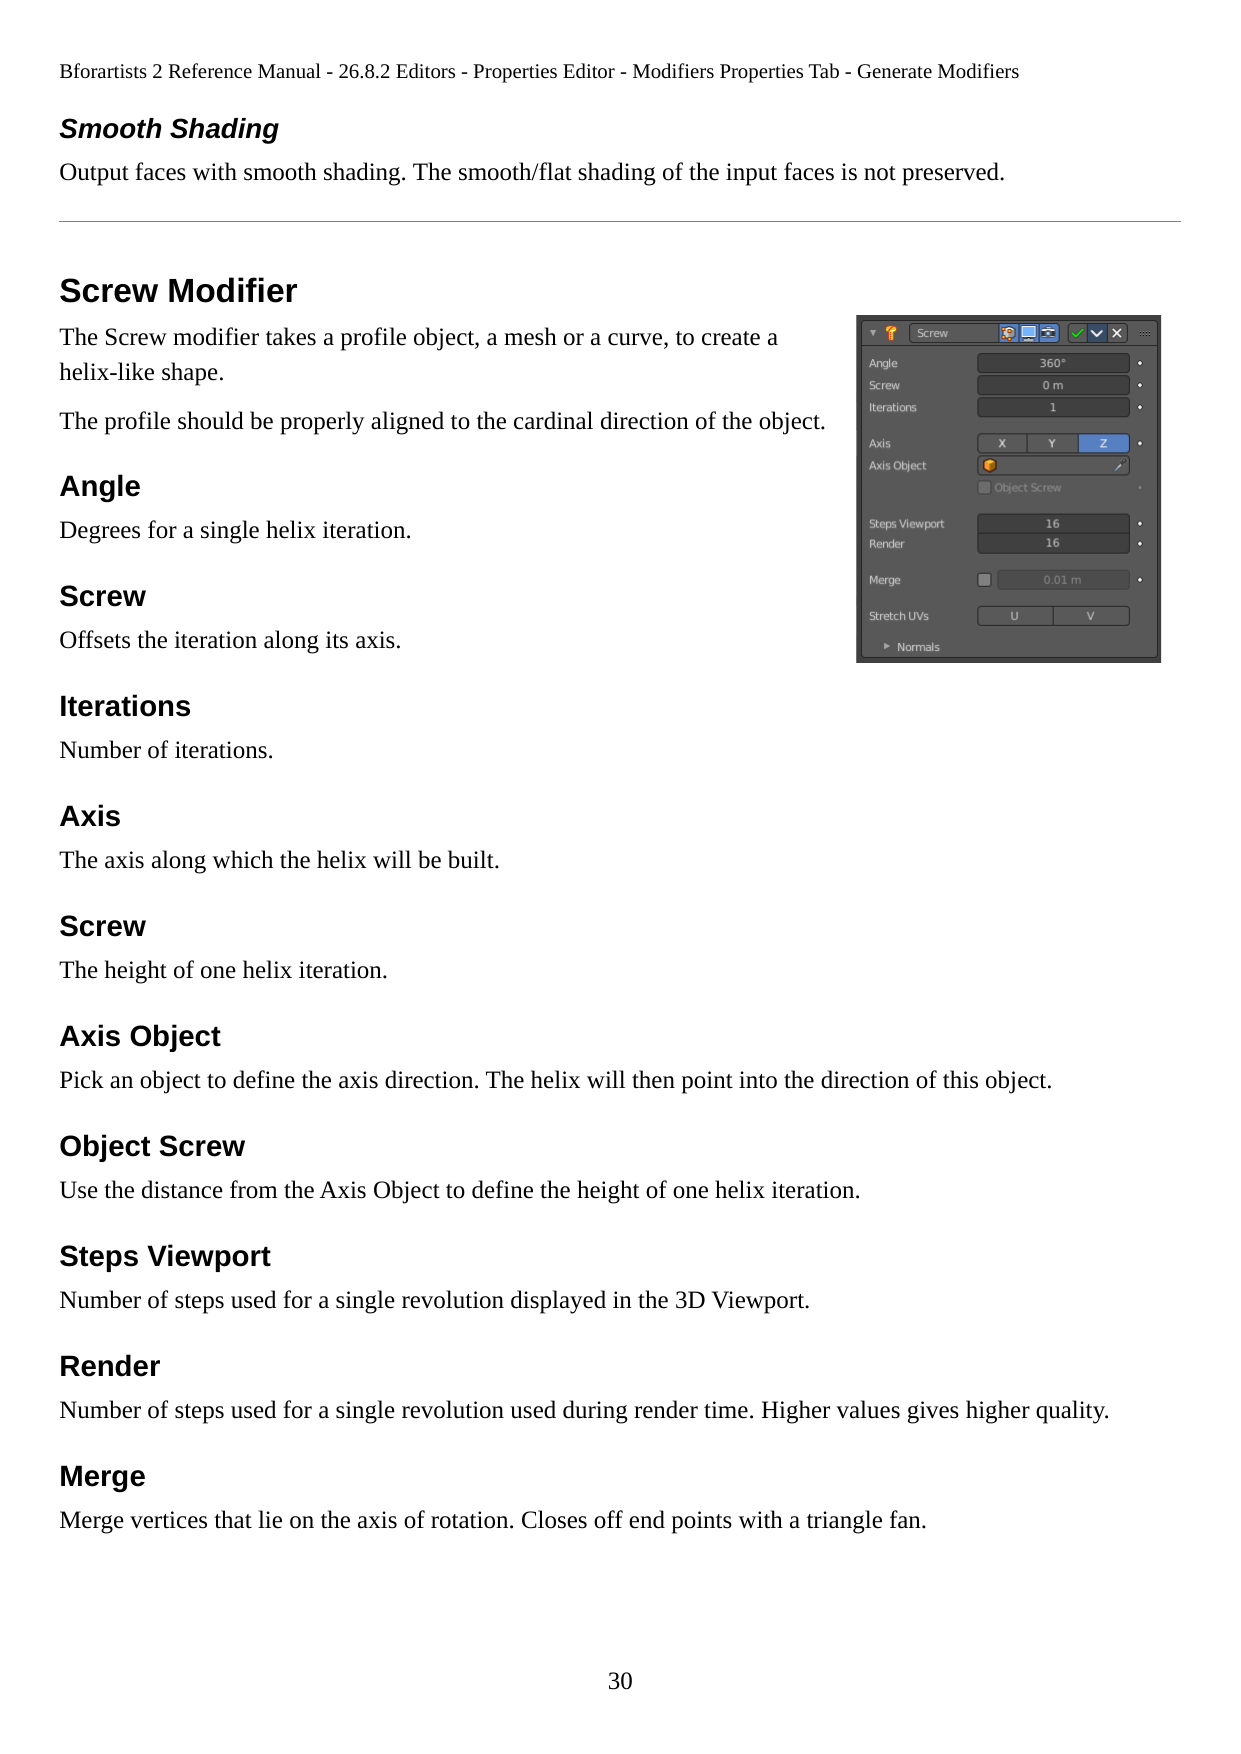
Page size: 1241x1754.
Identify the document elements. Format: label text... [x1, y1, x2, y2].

subtitle Merge [59, 1458, 1181, 1492]
subtitle [1162, 469, 1181, 503]
text Degrees for a single helix iteration. [59, 516, 856, 544]
picture [856, 315, 1162, 663]
subtitle Axis [59, 799, 1181, 833]
text Output faces with smooth shading. The smooth/flat shading of the input faces is not preserved. [59, 157, 1181, 186]
text Number of steps used for a single revolution used during render time. Higher values gives higher quality. [59, 1395, 1181, 1423]
text Number of steps used for a single revolution displayed in the 3D Viewport. [59, 1285, 1181, 1314]
subtitle Render [59, 1348, 1181, 1382]
subtitle Screw Modifier [59, 271, 1181, 310]
subtitle Angle [59, 469, 856, 503]
subtitle Iterations [59, 689, 1181, 723]
subtitle Axis Object [59, 1019, 1181, 1053]
text Use the distance from the Axis Object to define the height of one helix iteration. [59, 1175, 1181, 1204]
subtitle Object Screw [59, 1129, 1181, 1162]
subtitle Smooth Shading [59, 113, 1181, 144]
subtitle [1162, 579, 1181, 613]
text Merge vertices that lie on the axis of rotation. Closes off end points with a triangle fan. [59, 1505, 1181, 1533]
text The Screw modifier takes a profile object, a mesh or a curve, to create a helix-like shape. [59, 322, 856, 385]
text The axis along which the helix will be built. [59, 845, 1181, 874]
text Offsets the iteration along its axis. [59, 626, 856, 654]
text The profile should be properly aligned to the cardinal direction of the object. [59, 406, 856, 434]
subtitle Screw [59, 579, 856, 613]
text Number of iterations. [59, 735, 1181, 764]
text Pick an object to define the axis direction. The helix will then point into the direction of this object. [59, 1065, 1181, 1094]
subtitle Steps Viewport [59, 1239, 1181, 1272]
text The height of one helix iteration. [59, 955, 1181, 984]
subtitle Screw [59, 909, 1181, 943]
